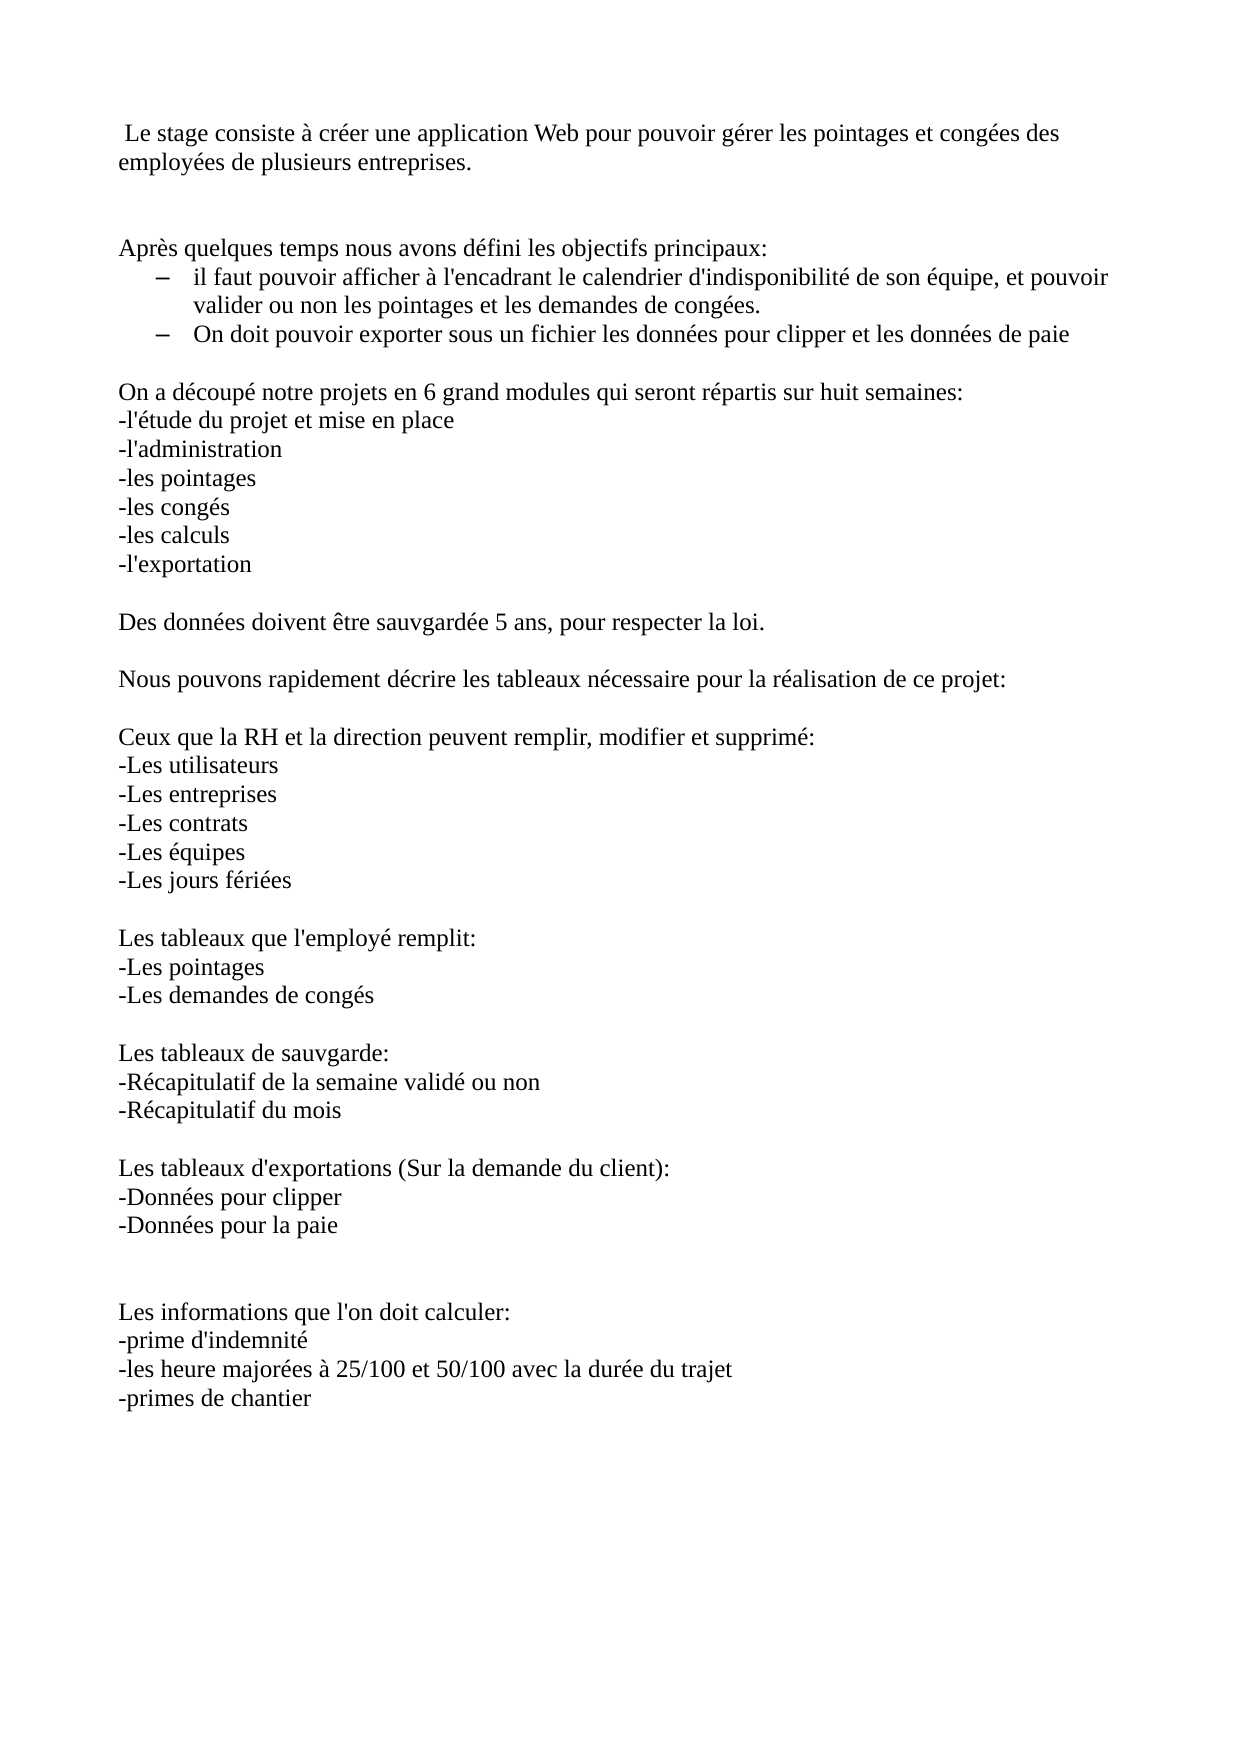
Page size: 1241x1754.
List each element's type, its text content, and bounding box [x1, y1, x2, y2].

text -Récapitulatif de la semaine validé ou non [118, 1067, 1122, 1096]
text -Les utilisateurs [118, 751, 1122, 779]
text Les informations que l'on doit calculer: [118, 1297, 1122, 1326]
text -les heure majorées à 25/100 et 50/100 avec la durée du trajet [118, 1354, 1122, 1383]
text -Récapitulatif du mois [118, 1096, 1122, 1124]
text -Les pointages [118, 952, 1122, 981]
text Après quelques temps nous avons défini les objectifs principaux: [118, 233, 1122, 262]
text Les tableaux d'exportations (Sur la demande du client): [118, 1153, 1122, 1182]
text -Données pour clipper [118, 1182, 1122, 1211]
text -les calculs [118, 521, 1122, 549]
text -l'administration [118, 434, 1122, 463]
text -Données pour la paie [118, 1211, 1122, 1239]
text -prime d'indemnité [118, 1326, 1122, 1354]
list il faut pouvoir afficher à l'encadrant le calendrier d'indisponibilité de son équipe, et pouvoir valider ou non les pointages et les demandes de congées. [156, 262, 1122, 319]
text Ceux que la RH et la direction peuvent remplir, modifier et supprimé: [118, 722, 1122, 751]
text -Les équipes [118, 837, 1122, 866]
list On doit pouvoir exporter sous un fichier les données pour clipper et les données de paie [156, 319, 1122, 348]
text -l'exportation [118, 549, 1122, 578]
text -Les entreprises [118, 779, 1122, 808]
text -primes de chantier [118, 1383, 1122, 1412]
text Le stage consiste à créer une application Web pour pouvoir gérer les pointages et congées des employées de plusieurs entreprises. [118, 118, 1122, 176]
text -Les jours fériées [118, 866, 1122, 894]
text Les tableaux que l'employé remplit: [118, 923, 1122, 952]
text -les congés [118, 492, 1122, 521]
text -l'étude du projet et mise en place [118, 406, 1122, 434]
text Nous pouvons rapidement décrire les tableaux nécessaire pour la réalisation de ce projet: [118, 664, 1122, 693]
text -Les demandes de congés [118, 981, 1122, 1009]
text Les tableaux de sauvgarde: [118, 1038, 1122, 1067]
text On a découpé notre projets en 6 grand modules qui seront répartis sur huit semaines: [118, 377, 1122, 406]
text -Les contrats [118, 808, 1122, 837]
text -les pointages [118, 463, 1122, 492]
text Des données doivent être sauvgardée 5 ans, pour respecter la loi. [118, 607, 1122, 636]
